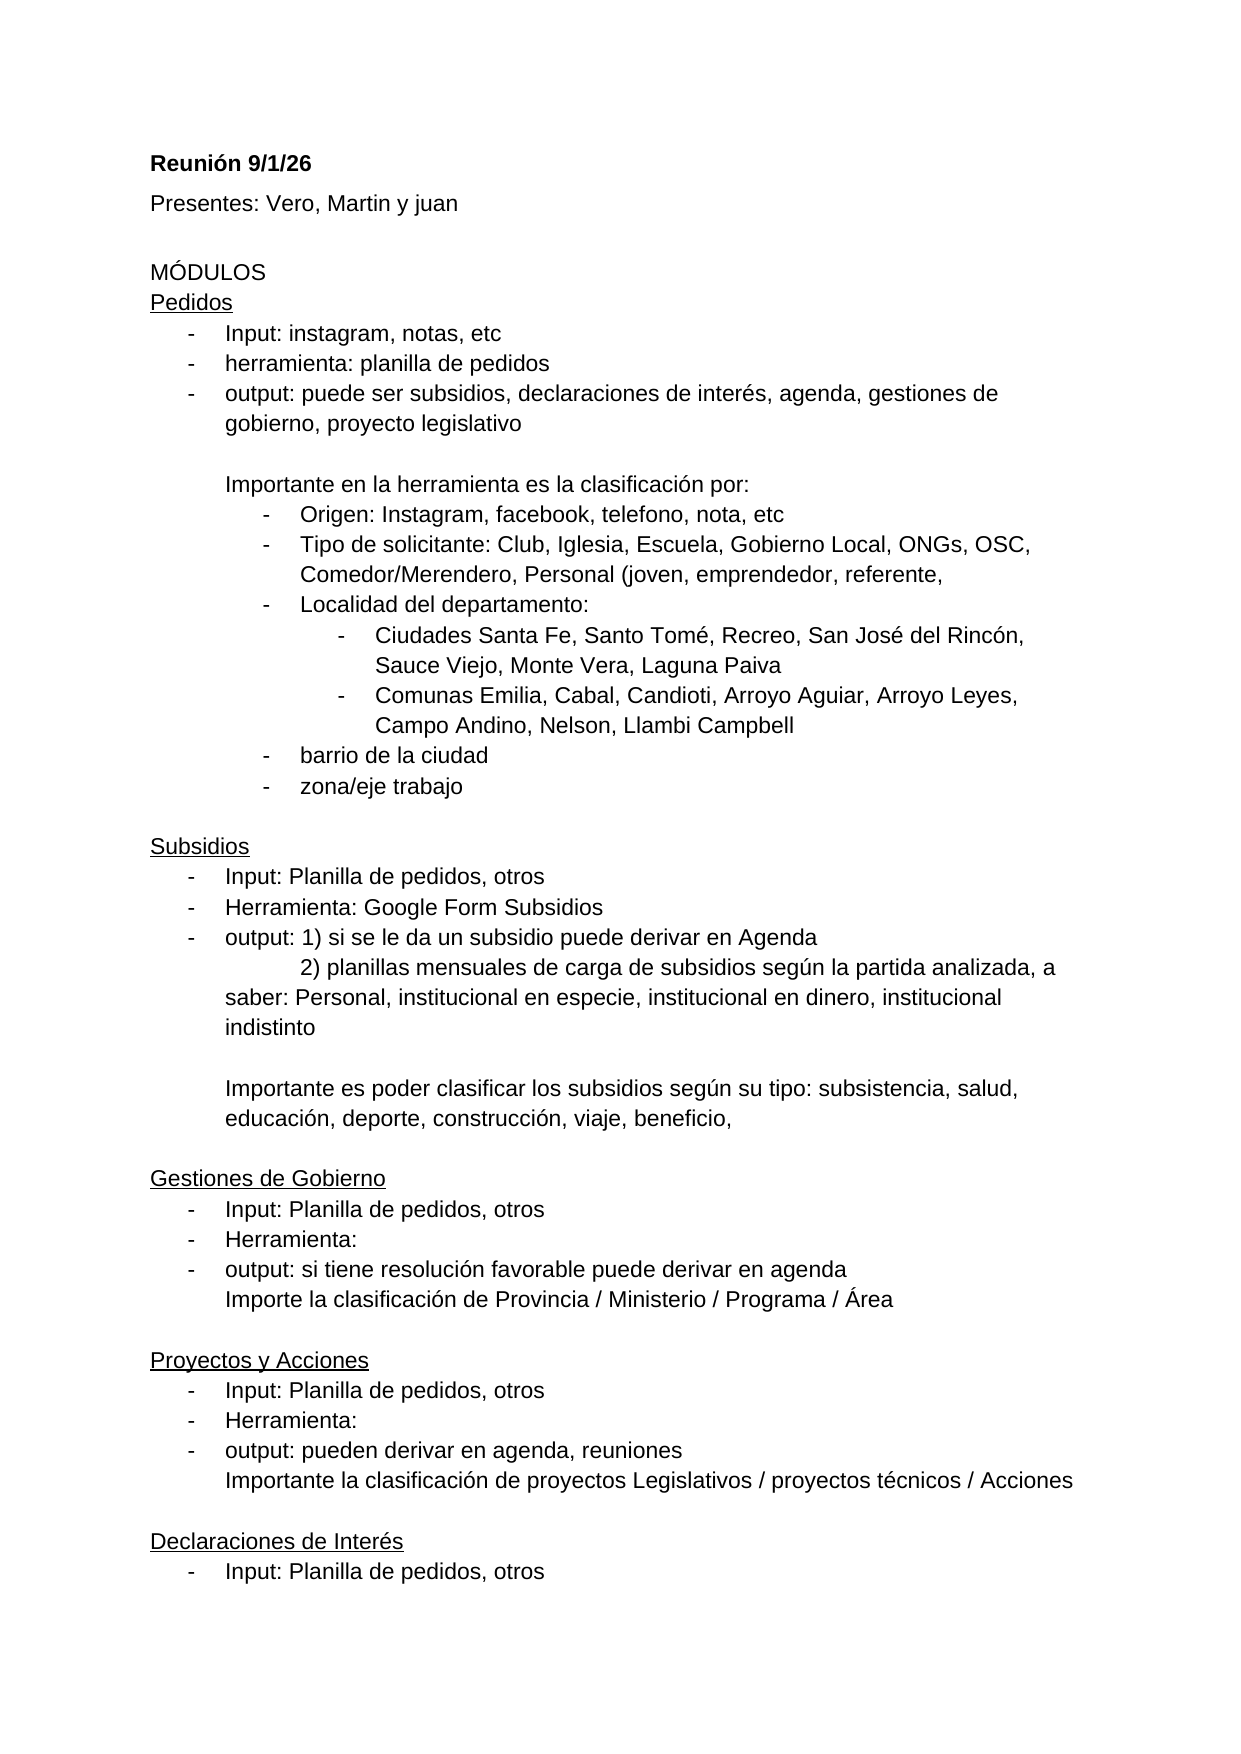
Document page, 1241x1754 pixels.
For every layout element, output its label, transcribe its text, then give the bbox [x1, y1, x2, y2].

text Importante es poder clasificar los subsidios según su tipo: subsistencia, salud, educación, deporte, construcción, viaje, beneficio, [225, 1075, 1090, 1131]
list Input: Planilla de pedidos, otros [187, 1196, 1090, 1222]
list Input: instagram, notas, etc [187, 319, 1090, 346]
text 2) planillas mensuales de carga de subsidios según la partida analizada, a saber: Personal, institucional en especie, institucional en dinero, institucional indistinto [225, 954, 1090, 1041]
text Pedidos [150, 289, 1090, 316]
text Importe la clasificación de Provincia / Ministerio / Programa / Área [225, 1286, 1090, 1313]
list barrio de la ciudad [262, 742, 1090, 769]
list Tipo de solicitante: Club, Iglesia, Escuela, Gobierno Local, ONGs, OSC, Comedor/Merendero, Personal (joven, emprendedor, referente, [262, 531, 1090, 588]
text Declaraciones de Interés [150, 1528, 1090, 1554]
list Herramienta: [187, 1407, 1090, 1433]
text Gestiones de Gobierno [150, 1165, 1090, 1192]
list Input: Planilla de pedidos, otros [187, 1558, 1090, 1584]
text Importante la clasificación de proyectos Legislativos / proyectos técnicos / Acciones [225, 1467, 1090, 1494]
list herramienta: planilla de pedidos [187, 350, 1090, 376]
text Proyectos y Acciones [150, 1347, 1090, 1373]
list Input: Planilla de pedidos, otros [187, 863, 1090, 890]
list Input: Planilla de pedidos, otros [187, 1377, 1090, 1403]
list output: si tiene resolución favorable puede derivar en agenda [187, 1256, 1090, 1282]
text Importante en la herramienta es la clasificación por: [150, 471, 1090, 497]
list Localidad del departamento: [262, 591, 1090, 618]
list Herramienta: [187, 1226, 1090, 1252]
list Herramienta: Google Form Subsidios [187, 893, 1090, 920]
list Ciudades Santa Fe, Santo Tomé, Recreo, San José del Rincón, Sauce Viejo, Monte Vera, Laguna Paiva [337, 622, 1090, 678]
text MÓDULOS [150, 259, 1090, 286]
list Comunas Emilia, Cabal, Candioti, Arroyo Aguiar, Arroyo Leyes, Campo Andino, Nelson, Llambi Campbell [337, 682, 1090, 739]
text Reunión 9/1/26 [150, 150, 1090, 176]
text Presentes: Vero, Martin y juan [150, 189, 1090, 216]
list output: 1) si se le da un subsidio puede derivar en Agenda [187, 924, 1090, 950]
text Subsidios [150, 833, 1090, 859]
list output: pueden derivar en agenda, reuniones [187, 1437, 1090, 1464]
list output: puede ser subsidios, declaraciones de interés, agenda, gestiones de gobierno, proyecto legislativo [187, 380, 1090, 437]
list zona/eje trabajo [262, 773, 1090, 799]
list Origen: Instagram, facebook, telefono, nota, etc [262, 501, 1090, 527]
